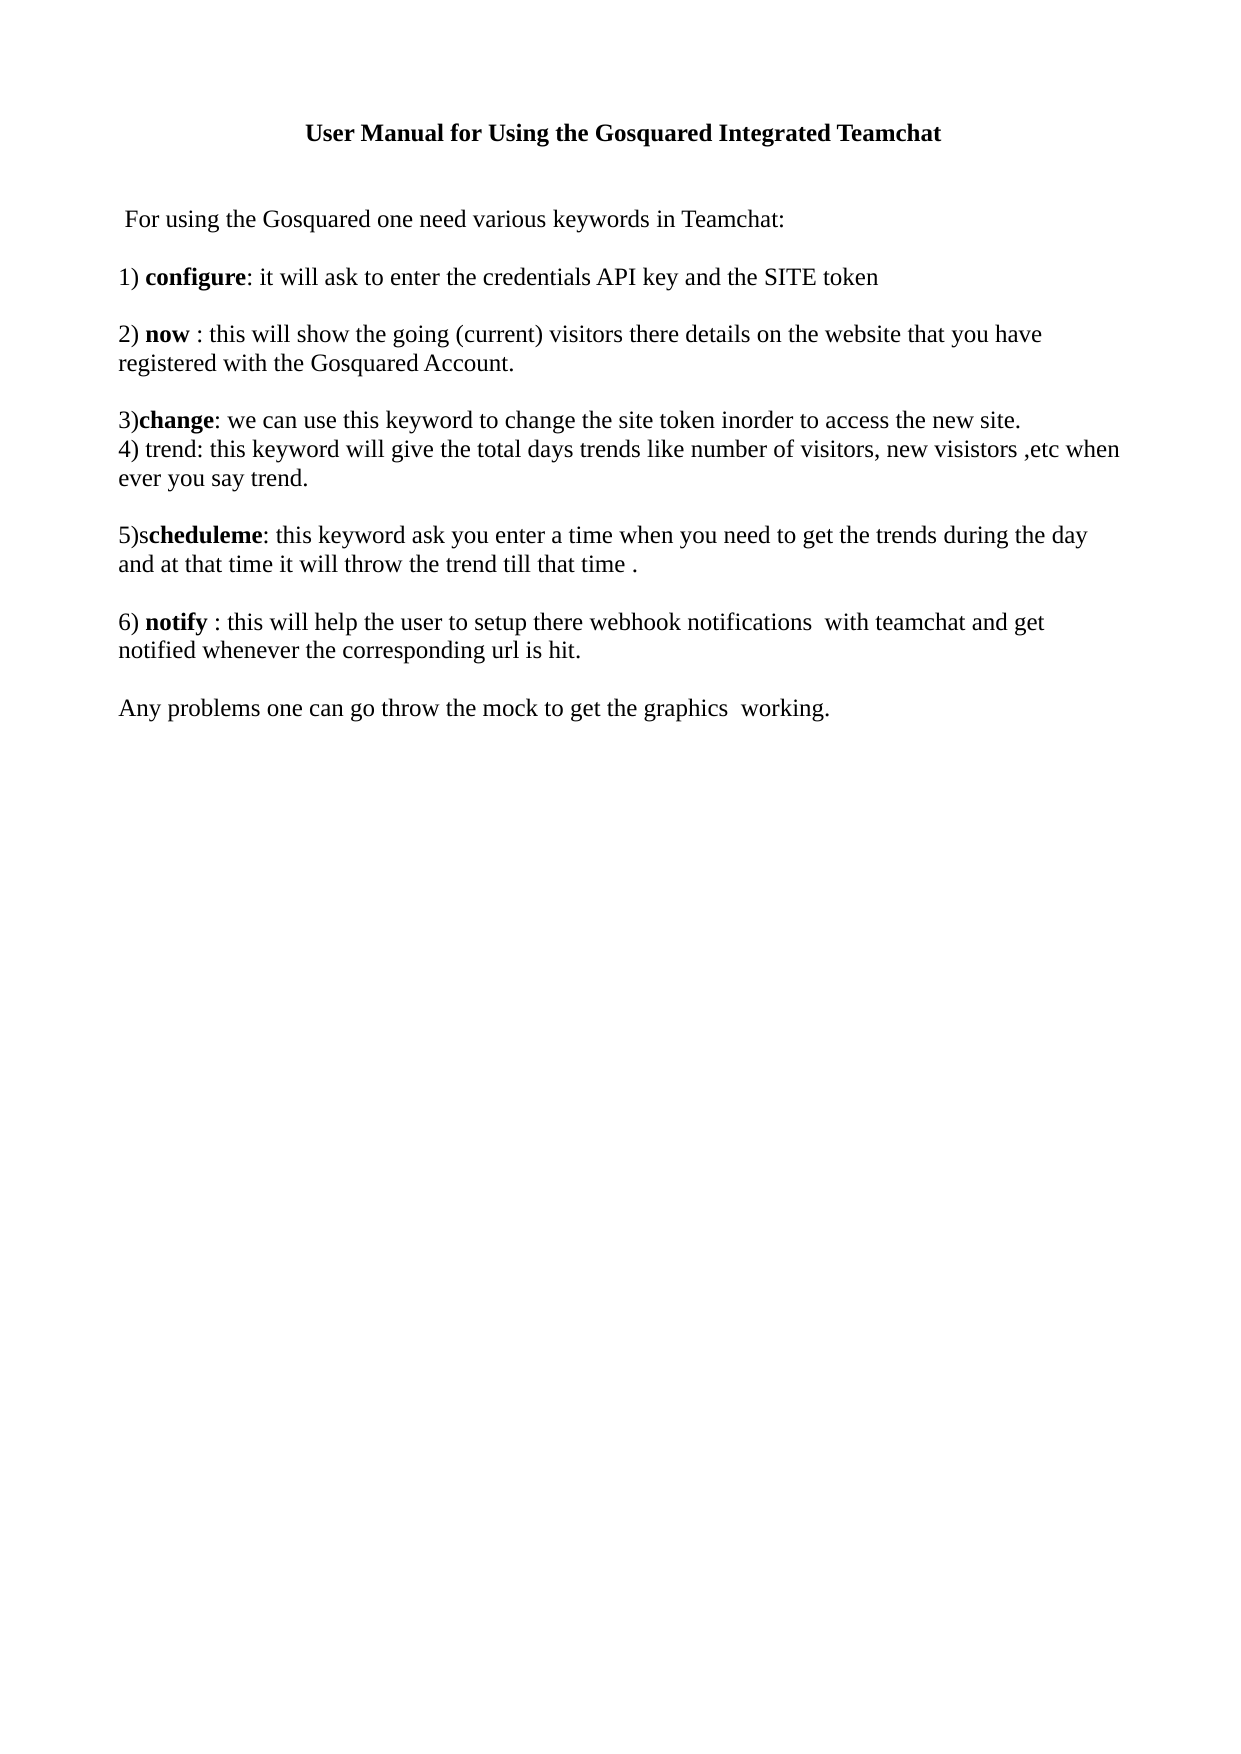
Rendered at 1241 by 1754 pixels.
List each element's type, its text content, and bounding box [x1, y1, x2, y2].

text User Manual for Using the Gosquared Integrated Teamchat [118, 118, 1122, 147]
text 4) trend: this keyword will give the total days trends like number of visitors, new visistors ,etc when ever you say trend. [118, 434, 1122, 492]
text 2) now : this will show the going (current) visitors there details on the website that you have registered with the Gosquared Account. [118, 319, 1122, 377]
text 5)scheduleme: this keyword ask you enter a time when you need to get the trends during the day and at that time it will throw the trend till that time . [118, 521, 1122, 578]
text 1) configure: it will ask to enter the credentials API key and the SITE token [118, 262, 1122, 291]
text 3)change: we can use this keyword to change the site token inorder to access the new site. [118, 406, 1122, 434]
text For using the Gosquared one need various keywords in Teamchat: [118, 204, 1122, 233]
text 6) notify : this will help the user to setup there webhook notifications with teamchat and get notified whenever the corresponding url is hit. [118, 607, 1122, 664]
text Any problems one can go throw the mock to get the graphics working. [118, 693, 1122, 722]
